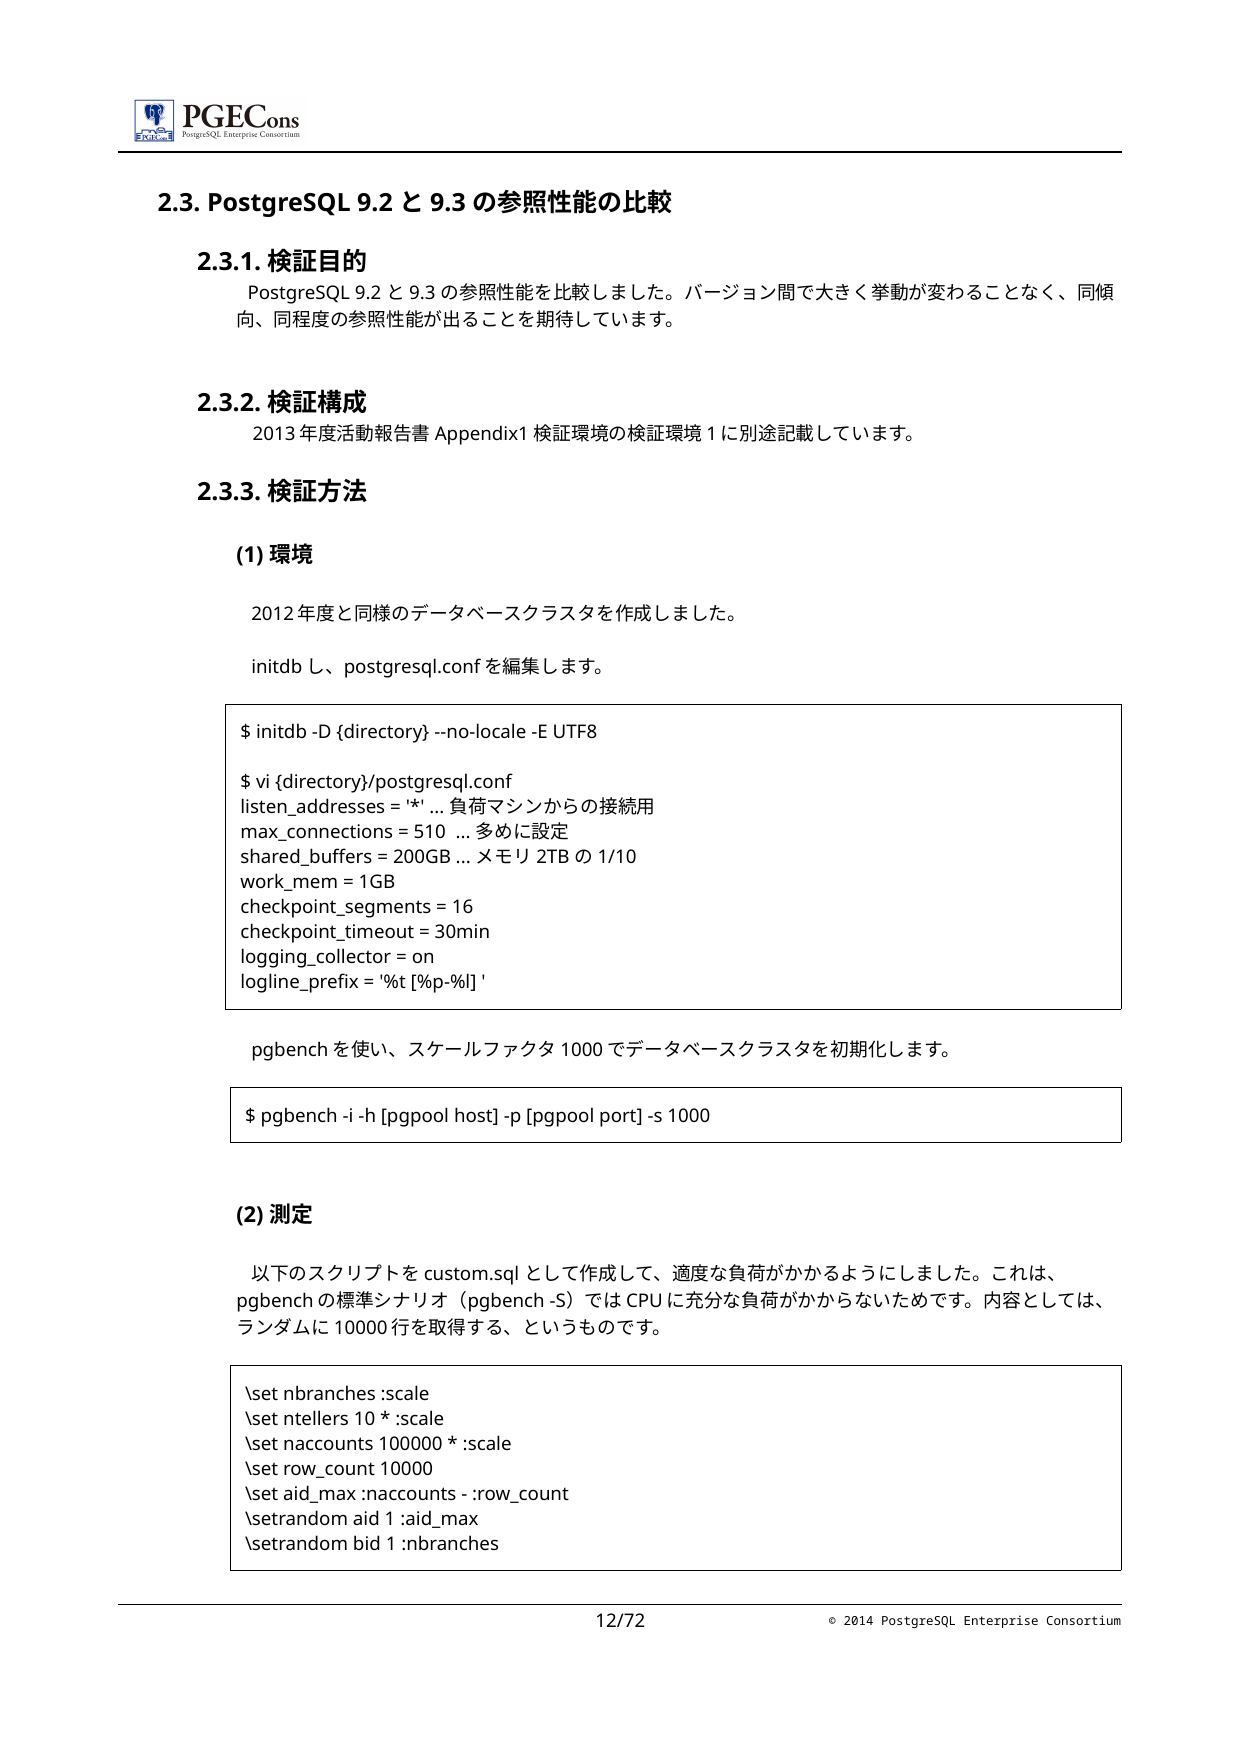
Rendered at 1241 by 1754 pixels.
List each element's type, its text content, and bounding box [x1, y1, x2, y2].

text checkpoint_timeout = 30min [226, 904, 1121, 929]
subtitle 検証目的 [197, 241, 1122, 277]
subtitle 検証方法 [197, 472, 1122, 508]
text \setrandom aid 1 :aid_max [231, 1490, 1121, 1515]
text listen_addresses = '*' ... 負荷マシンからの接続用 [226, 779, 1121, 804]
text \setrandom bid 1 :nbranches [231, 1515, 1121, 1570]
text max_connections = 510 ... 多めに設定 [226, 804, 1121, 829]
text \set ntellers 10 * :scale [231, 1390, 1121, 1415]
text pgbenchを使い、スケールファクタ1000でデータベースクラスタを初期化します。 [236, 1034, 1122, 1062]
text PostgreSQL 9.2 と 9.3 の参照性能を比較しました。バージョン間で大きく挙動が変わることなく、同傾向、同程度の参照性能が出ることを期待しています。 [236, 277, 1122, 332]
picture [128, 94, 306, 147]
text \set row_count 10000 [231, 1440, 1121, 1465]
text checkpoint_segments = 16 [226, 879, 1121, 904]
subtitle 検証構成 [197, 383, 1122, 419]
text work_mem = 1GB [226, 854, 1121, 879]
subtitle 環境 [236, 537, 1122, 569]
text \set naccounts 100000 * :scale [231, 1415, 1121, 1440]
text $ vi {directory}/postgresql.conf [226, 754, 1121, 779]
subtitle 測定 [236, 1197, 1122, 1229]
text 2013年度活動報告書 Appendix1 検証環境の検証環境1に別途記載しています。 [242, 419, 1122, 446]
text \set nbranches :scale [231, 1366, 1121, 1390]
text logging_collector = on [226, 929, 1121, 954]
text \set aid_max :naccounts - :row_count [231, 1465, 1121, 1490]
text shared_buffers = 200GB ... メモリ 2TB の 1/10 [226, 829, 1121, 854]
text $ initdb -D {directory} --no-locale -E UTF8 [226, 705, 1121, 744]
text $ pgbench -i -h [pgpool host] -p [pgpool port] -s 1000 [231, 1088, 1121, 1142]
subtitle PostgreSQL 9.2 と 9.3 の参照性能の比較 [157, 182, 1122, 218]
text logline_prefix = '%t [%p-%l] ' [226, 954, 1121, 1009]
text 2012年度と同様のデータベースクラスタを作成しました。 [236, 599, 1122, 626]
text 以下のスクリプトをcustom.sql として作成して、適度な負荷がかかるようにしました。これは、pgbenchの標準シナリオ（pgbench -S）ではCPUに充分な負荷がかからないためです。内容としては、ランダムに10000行を取得する、というものです。 [236, 1258, 1122, 1340]
text initdbし、postgresql.confを編集します。 [236, 651, 1122, 678]
